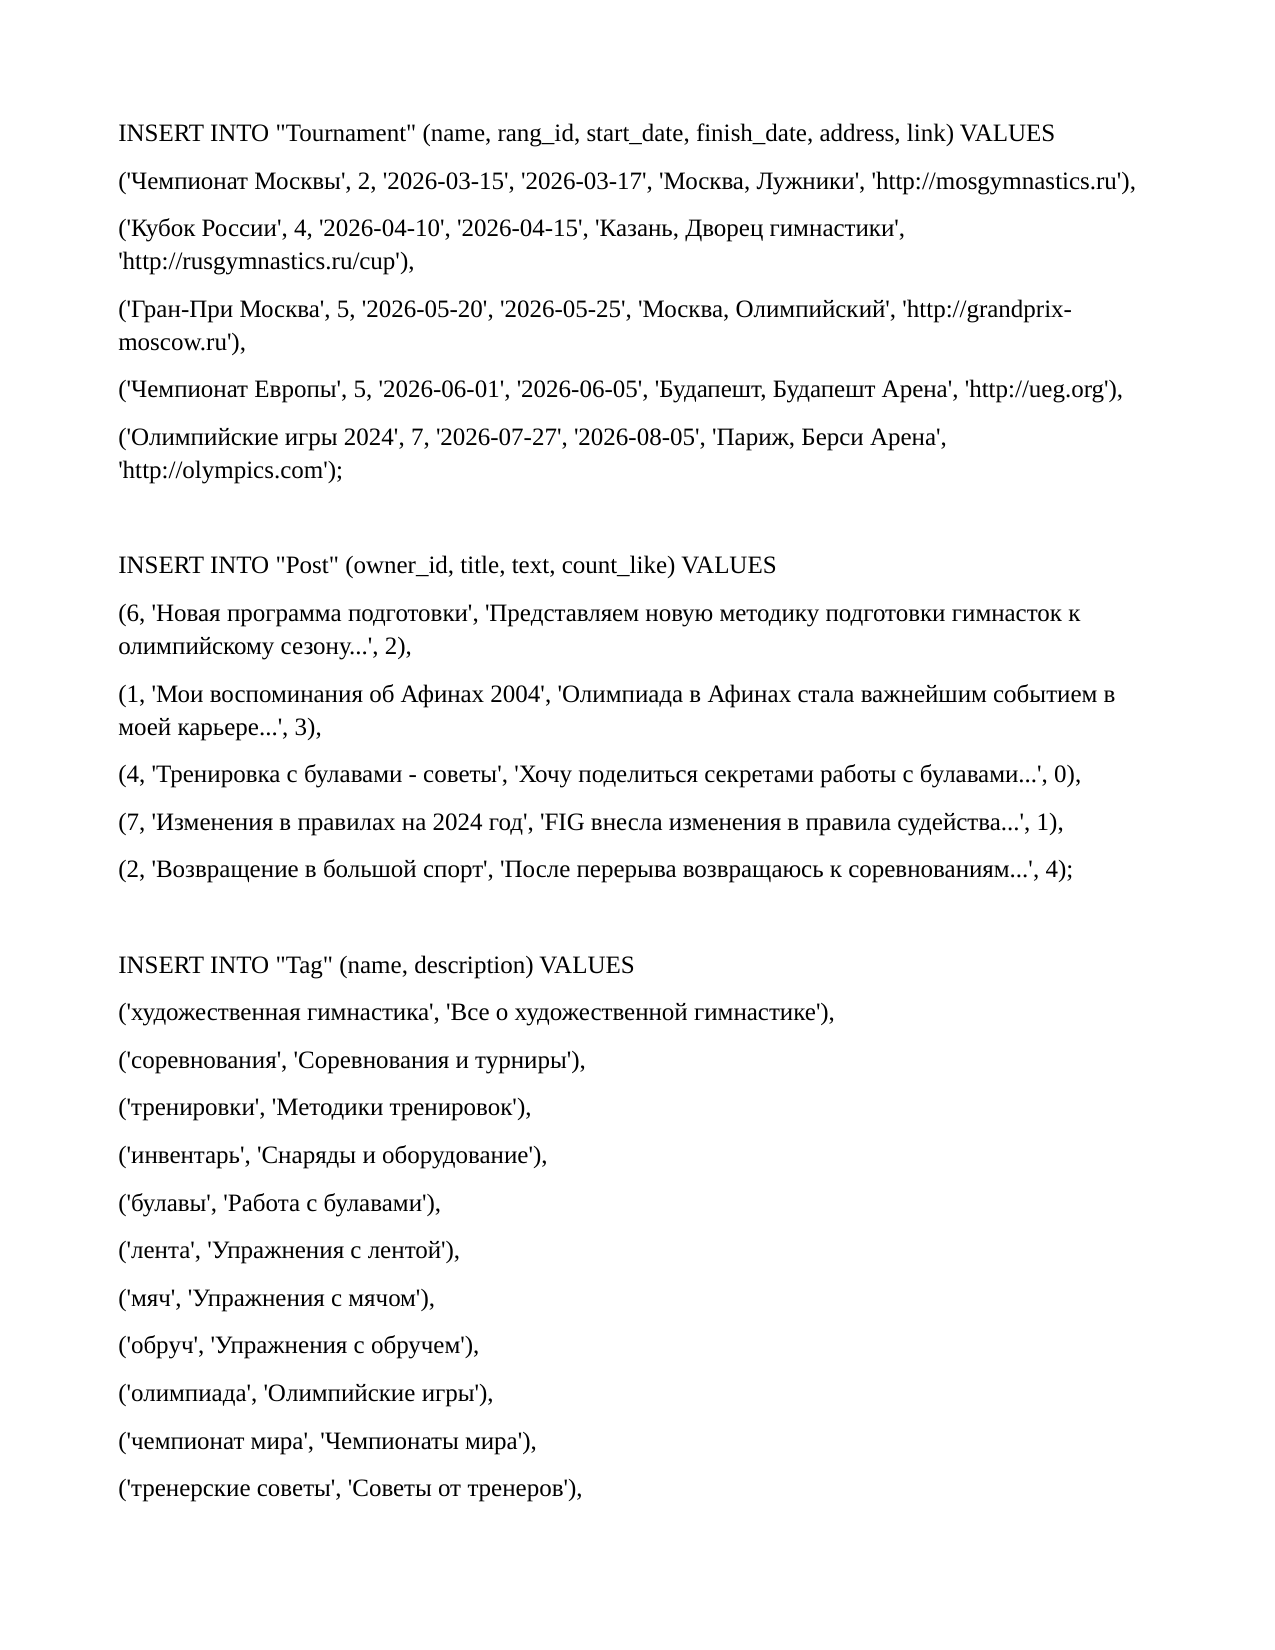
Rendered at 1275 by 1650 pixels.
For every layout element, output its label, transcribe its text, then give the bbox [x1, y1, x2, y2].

text ('инвентарь', 'Снаряды и оборудование'), [118, 1140, 1157, 1169]
text ('Гран-При Москва', 5, '2026-05-20', '2026-05-25', 'Москва, Олимпийский', 'http://grandprix-moscow.ru'), [118, 294, 1157, 356]
text ('обруч', 'Упражнения с обручем'), [118, 1331, 1157, 1359]
text ('чемпионат мира', 'Чемпионаты мира'), [118, 1426, 1157, 1454]
text ('Чемпионат Москвы', 2, '2026-03-15', '2026-03-17', 'Москва, Лужники', 'http://mosgymnastics.ru'), [118, 166, 1157, 194]
text (2, 'Возвращение в большой спорт', 'После перерыва возвращаюсь к соревнованиям...', 4); [118, 854, 1157, 883]
text ('Кубок России', 4, '2026-04-10', '2026-04-15', 'Казань, Дворец гимнастики', 'http://rusgymnastics.ru/cup'), [118, 213, 1157, 275]
text ('соревнования', 'Соревнования и турниры'), [118, 1045, 1157, 1074]
text (4, 'Тренировка с булавами - советы', 'Хочу поделиться секретами работы с булавами...', 0), [118, 759, 1157, 788]
text (7, 'Изменения в правилах на 2024 год', 'FIG внесла изменения в правила судейства...', 1), [118, 807, 1157, 836]
text ('тренировки', 'Методики тренировок'), [118, 1092, 1157, 1121]
text ('булавы', 'Работа с булавами'), [118, 1188, 1157, 1216]
text INSERT INTO "Tag" (name, description) VALUES [118, 950, 1157, 978]
text ('тренерские советы', 'Советы от тренеров'), [118, 1473, 1157, 1502]
text ('мяч', 'Упражнения с мячом'), [118, 1283, 1157, 1312]
text ('олимпиада', 'Олимпийские игры'), [118, 1378, 1157, 1407]
text INSERT INTO "Tournament" (name, rang_id, start_date, finish_date, address, link) VALUES [118, 118, 1157, 147]
text INSERT INTO "Post" (owner_id, title, text, count_like) VALUES [118, 550, 1157, 579]
text ('Чемпионат Европы', 5, '2026-06-01', '2026-06-05', 'Будапешт, Будапешт Арена', 'http://ueg.org'), [118, 374, 1157, 403]
text (6, 'Новая программа подготовки', 'Представляем новую методику подготовки гимнасток к олимпийскому сезону...', 2), [118, 598, 1157, 660]
text ('лента', 'Упражнения с лентой'), [118, 1235, 1157, 1264]
text ('художественная гимнастика', 'Все о художественной гимнастике'), [118, 997, 1157, 1026]
text (1, 'Мои воспоминания об Афинах 2004', 'Олимпиада в Афинах стала важнейшим событием в моей карьере...', 3), [118, 679, 1157, 740]
text ('Олимпийские игры 2024', 7, '2026-07-27', '2026-08-05', 'Париж, Берси Арена', 'http://olympics.com'); [118, 422, 1157, 484]
